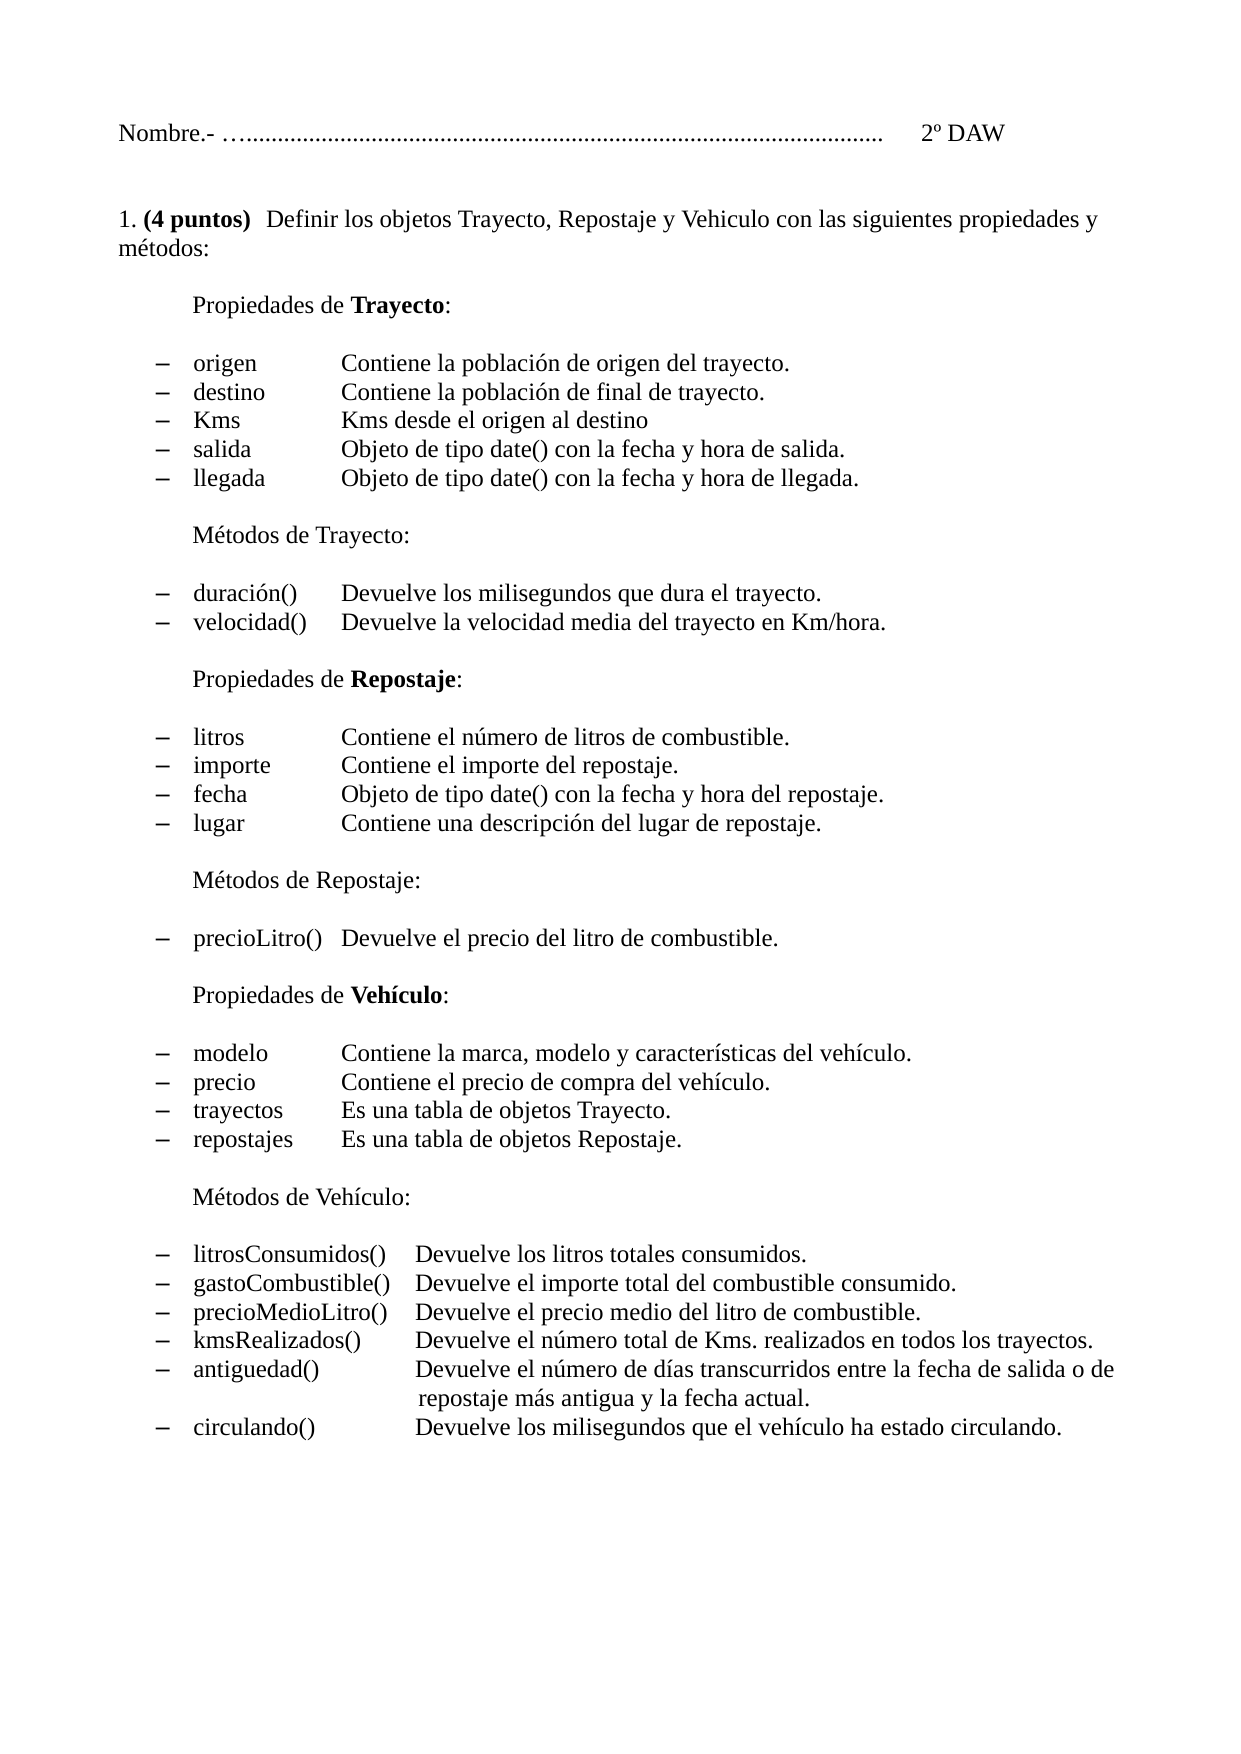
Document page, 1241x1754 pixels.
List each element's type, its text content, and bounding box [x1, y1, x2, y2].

text Métodos de Repostaje: [118, 866, 1122, 894]
list lugar Contiene una descripción del lugar de repostaje. [156, 808, 1122, 837]
text Métodos de Trayecto: [118, 521, 1122, 549]
text Propiedades de Vehículo: [118, 981, 1122, 1009]
list gastoCombustible() Devuelve el importe total del combustible consumido. [156, 1268, 1122, 1297]
list Kms Kms desde el origen al destino [156, 406, 1122, 434]
list fecha Objeto de tipo date() con la fecha y hora del repostaje. [156, 779, 1122, 808]
list circulando() Devuelve los milisegundos que el vehículo ha estado circulando. [156, 1412, 1122, 1441]
list destino Contiene la población de final de trayecto. [156, 377, 1122, 406]
list litros Contiene el número de litros de combustible. [156, 722, 1122, 751]
text Nombre.- …...................................................................................................... 2º DAW [118, 118, 1122, 147]
list litrosConsumidos() Devuelve los litros totales consumidos. [156, 1239, 1122, 1268]
list precioMedioLitro() Devuelve el precio medio del litro de combustible. [156, 1297, 1122, 1326]
text Propiedades de Repostaje: [118, 664, 1122, 693]
list kmsRealizados() Devuelve el número total de Kms. realizados en todos los trayectos. [156, 1326, 1122, 1354]
list repostaje más antigua y la fecha actual. [381, 1383, 1122, 1412]
list antiguedad() Devuelve el número de días transcurridos entre la fecha de salida o de [156, 1354, 1122, 1383]
text Métodos de Vehículo: [118, 1182, 1122, 1211]
list repostajes Es una tabla de objetos Repostaje. [156, 1124, 1122, 1153]
list precio Contiene el precio de compra del vehículo. [156, 1067, 1122, 1096]
text 1. (4 puntos) Definir los objetos Trayecto, Repostaje y Vehiculo con las siguientes propiedades y métodos: [118, 204, 1122, 262]
list trayectos Es una tabla de objetos Trayecto. [156, 1096, 1122, 1124]
list llegada Objeto de tipo date() con la fecha y hora de llegada. [156, 463, 1122, 492]
list salida Objeto de tipo date() con la fecha y hora de salida. [156, 434, 1122, 463]
list origen Contiene la población de origen del trayecto. [156, 348, 1122, 377]
text Propiedades de Trayecto: [118, 291, 1122, 319]
list importe Contiene el importe del repostaje. [156, 751, 1122, 779]
list precioLitro() Devuelve el precio del litro de combustible. [156, 923, 1122, 952]
list velocidad() Devuelve la velocidad media del trayecto en Km/hora. [156, 607, 1122, 636]
list modelo Contiene la marca, modelo y características del vehículo. [156, 1038, 1122, 1067]
list duración() Devuelve los milisegundos que dura el trayecto. [156, 578, 1122, 607]
